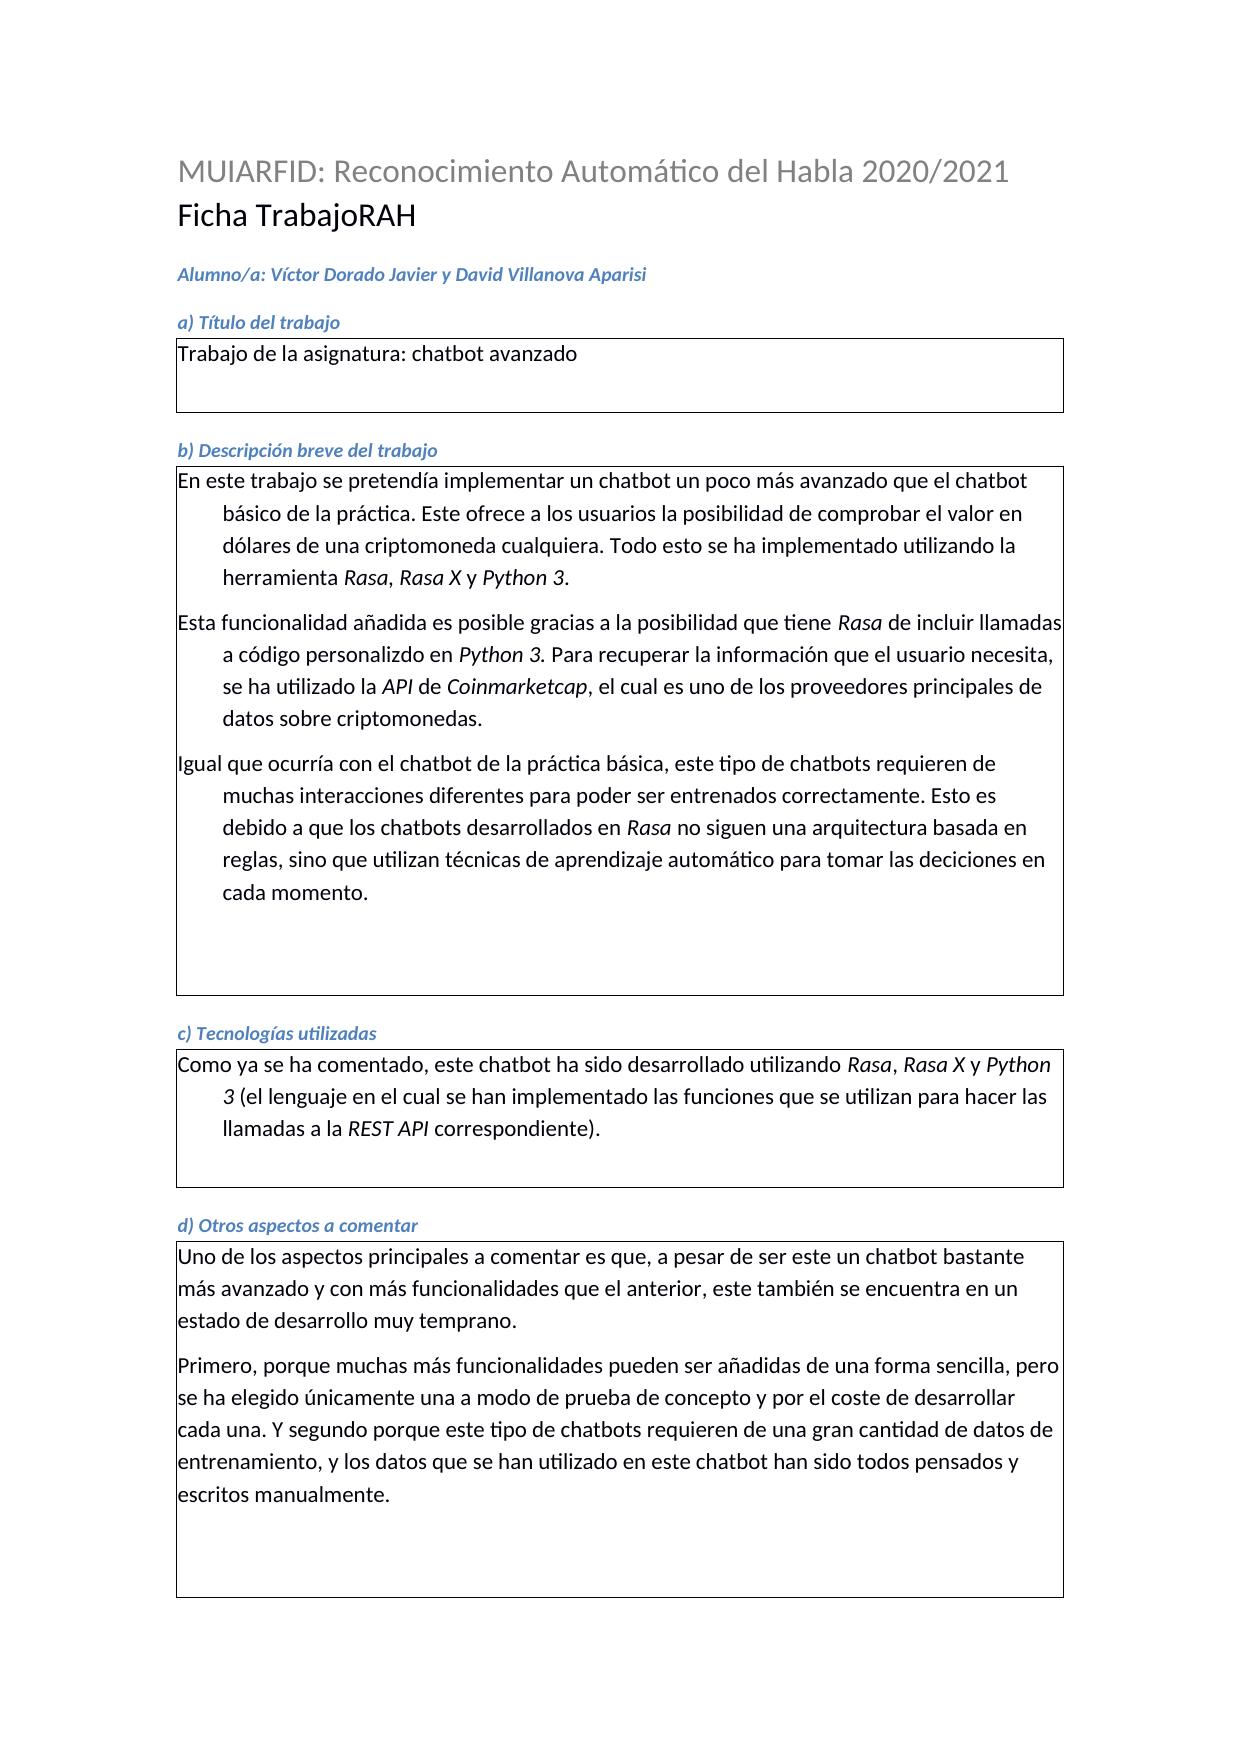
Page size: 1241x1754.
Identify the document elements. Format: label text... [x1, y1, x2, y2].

text Trabajo de la asignatura: chatbot avanzado [177, 339, 1063, 367]
text Uno de los aspectos principales a comentar es que, a pesar de ser este un chatbot bastante más avanzado y con más funcionalidades que el anterior, este también se encuentra en un estado de desarrollo muy temprano. [177, 1242, 1063, 1334]
text Primero, porque muchas más funcionalidades pueden ser añadidas de una forma sencilla, pero se ha elegido únicamente una a modo de prueba de concepto y por el coste de desarrollar cada una. Y segundo porque este tipo de chatbots requieren de una gran cantidad de datos de entrenamiento, y los datos que se han utilizado en este chatbot han sido todos pensados y escritos manualmente. [177, 1350, 1063, 1508]
list Esta funcionalidad añadida es posible gracias a la posibilidad que tiene Rasa de incluir llamadas a código personalizdo en Python 3. Para recuperar la información que el usuario necesita, se ha utilizado la API de Coinmarketcap, el cual es uno de los proveedores principales de datos sobre criptomonedas. [177, 607, 1063, 732]
list Como ya se ha comentado, este chatbot ha sido desarrollado utilizando Rasa, Rasa X y Python 3 (el lenguaje en el cual se han implementado las funciones que se utilizan para hacer las llamadas a la REST API correspondiente). [177, 1050, 1063, 1142]
text Ficha TrabajoRAH [177, 194, 1063, 235]
subtitle Alumno/a: Víctor Dorado Javier y David Villanova Aparisi [177, 262, 1063, 286]
list En este trabajo se pretendía implementar un chatbot un poco más avanzado que el chatbot básico de la práctica. Este ofrece a los usuarios la posibilidad de comprobar el valor en dólares de una criptomoneda cualquiera. Todo esto se ha implementado utilizando la herramienta Rasa, Rasa X y Python 3. [177, 467, 1063, 591]
subtitle d) Otros aspectos a comentar [177, 1213, 1063, 1237]
subtitle c) Tecnologías utilizadas [177, 1021, 1063, 1045]
subtitle a) Título del trabajo [177, 310, 1063, 334]
list Igual que ocurría con el chatbot de la práctica básica, este tipo de chatbots requieren de muchas interacciones diferentes para poder ser entrenados correctamente. Esto es debido a que los chatbots desarrollados en Rasa no siguen una arquitectura basada en reglas, sino que utilizan técnicas de aprendizaje automático para tomar las deciciones en cada momento. [177, 748, 1063, 906]
subtitle MUIARFID: Reconocimiento Automático del Habla 2020/2021 [177, 151, 1063, 191]
subtitle b) Descripción breve del trabajo [177, 438, 1063, 462]
